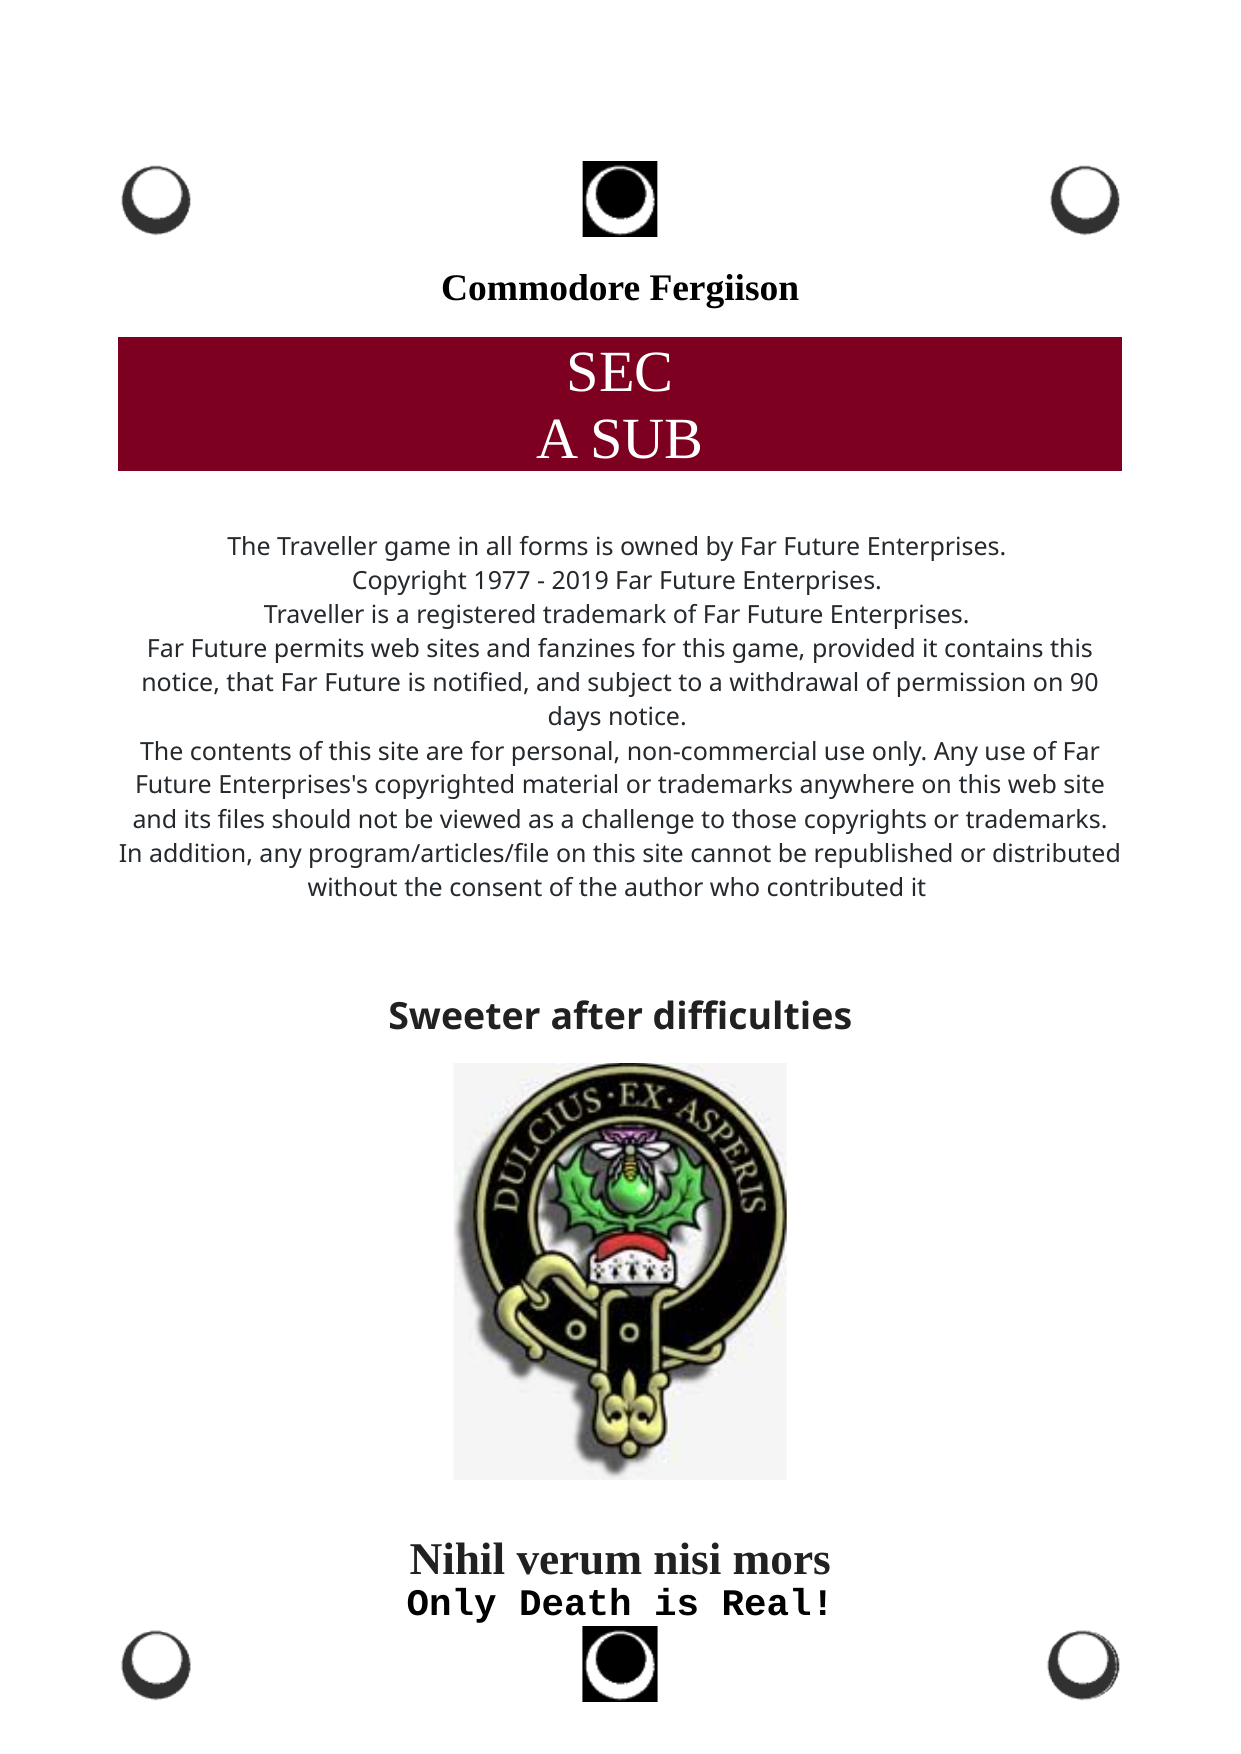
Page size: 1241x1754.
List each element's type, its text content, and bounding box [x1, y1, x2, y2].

text Copyright 1977 - 2019 Far Future Enterprises. [118, 563, 1122, 597]
text Far Future permits web sites and fanzines for this game, provided it contains this notice, that Far Future is notified, and subject to a withdrawal of permission on 90 days notice. [118, 631, 1122, 733]
text Sweeter after difficulties [118, 990, 1122, 1041]
text SEC [118, 337, 1122, 404]
picture [1044, 1626, 1123, 1702]
text Commodore Fergiison [118, 265, 1122, 308]
text Only Death is Real! [118, 1584, 1122, 1627]
text Nihil verum nisi mors [118, 1532, 1122, 1584]
text Traveller is a registered trademark of Far Future Enterprises. [118, 597, 1122, 631]
picture [453, 1063, 787, 1480]
picture [1047, 161, 1123, 237]
picture [582, 161, 658, 237]
text A SUB [118, 404, 1122, 471]
text The Traveller game in all forms is owned by Far Future Enterprises. [118, 529, 1122, 563]
picture [118, 1626, 194, 1702]
picture [118, 161, 194, 237]
text The contents of this site are for personal, non-commercial use only. Any use of Far Future Enterprises's copyrighted material or trademarks anywhere on this web site and its files should not be viewed as a challenge to those copyrights or trademarks. In addition, any program/articles/file on this site cannot be republished or distributed without the consent of the author who contributed it [118, 733, 1122, 903]
picture [582, 1626, 658, 1702]
